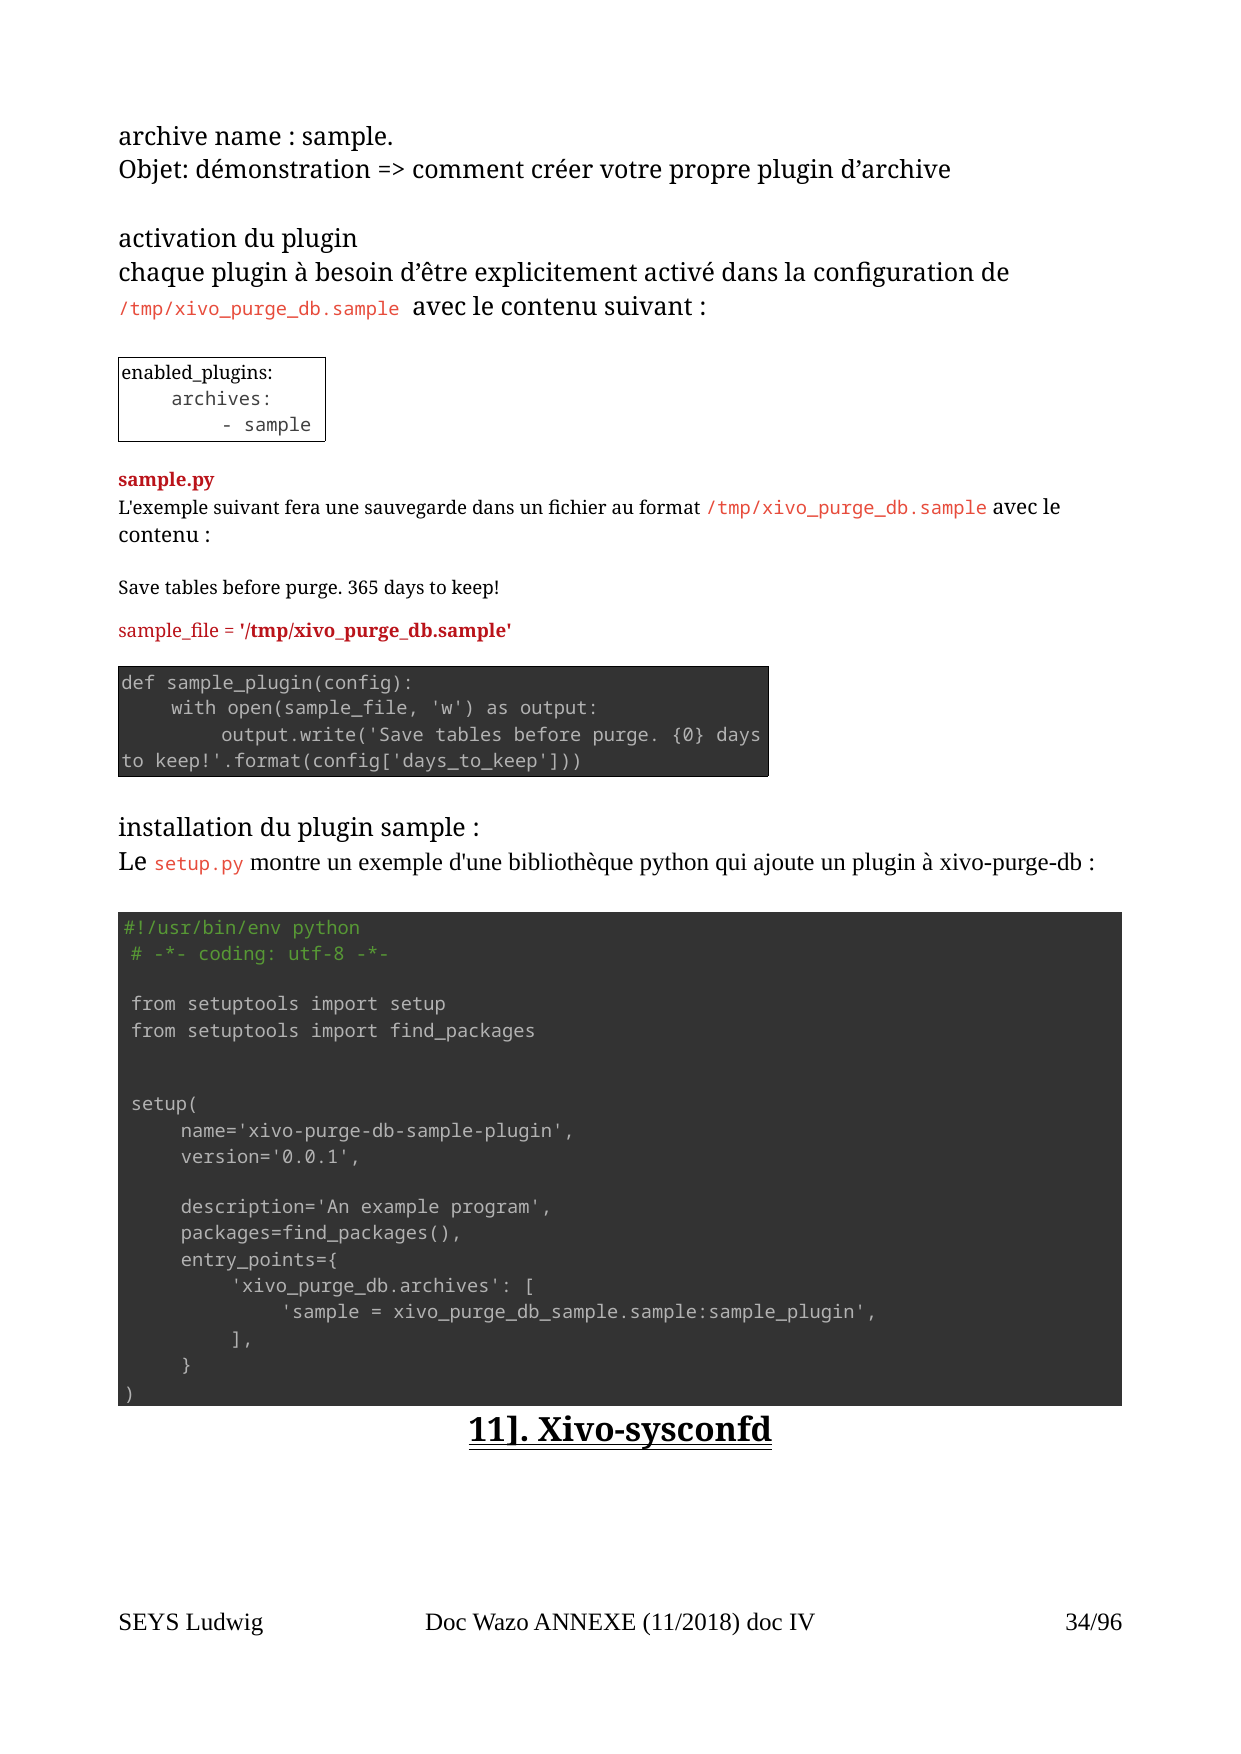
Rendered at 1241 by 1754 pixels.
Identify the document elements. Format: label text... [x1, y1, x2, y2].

text sample.py [118, 466, 1122, 492]
text output.write('Save tables before purge. {0} days to keep!'.format(config['days_to_keep'])) [119, 718, 768, 776]
text archives: [119, 382, 325, 408]
text Save tables before purge. 365 days to keep! [118, 574, 1122, 600]
text ], [118, 1325, 1122, 1351]
text from setuptools import setup [118, 991, 1122, 1017]
text #!/usr/bin/env python [118, 912, 1122, 941]
text L'exemple suivant fera une sauvegarde dans un fichier au format /tmp/xivo_purge_db.sample avec le contenu : [118, 492, 1122, 549]
text enabled_plugins: [119, 358, 325, 382]
text activation du plugin [118, 220, 1122, 254]
text # -*- coding: utf-8 -*- [118, 941, 1122, 967]
text version='0.0.1', [118, 1143, 1122, 1169]
text 'xivo_purge_db.archives': [ [118, 1272, 1122, 1299]
text - sample [119, 408, 325, 441]
text from setuptools import find_packages [118, 1017, 1122, 1043]
text Le setup.py montre un exemple d'une bibliothèque python qui ajoute un plugin à xivo-purge-db : [118, 844, 1122, 878]
text entry_points={ [118, 1246, 1122, 1272]
text setup( [118, 1091, 1122, 1117]
text def sample_plugin(config): [119, 667, 768, 692]
text Objet: démonstration => comment créer votre propre plugin d’archive [118, 152, 1122, 186]
text packages=find_packages(), [118, 1219, 1122, 1246]
text name='xivo-purge-db-sample-plugin', [118, 1117, 1122, 1143]
text 11]. Xivo-sysconfd [118, 1406, 1122, 1452]
text 'sample = xivo_purge_db_sample.sample:sample_plugin', [118, 1299, 1122, 1325]
text ) [118, 1378, 1122, 1406]
text chaque plugin à besoin d’être explicitement activé dans la configuration de /tmp/xivo_purge_db.sample avec le contenu suivant : [118, 254, 1122, 322]
text installation du plugin sample : [118, 810, 1122, 844]
text description='An example program', [118, 1193, 1122, 1219]
text archive name : sample. [118, 118, 1122, 152]
text with open(sample_file, 'w') as output: [119, 692, 768, 718]
text sample_file = '/tmp/xivo_purge_db.sample' [118, 617, 1122, 642]
text } [118, 1351, 1122, 1378]
